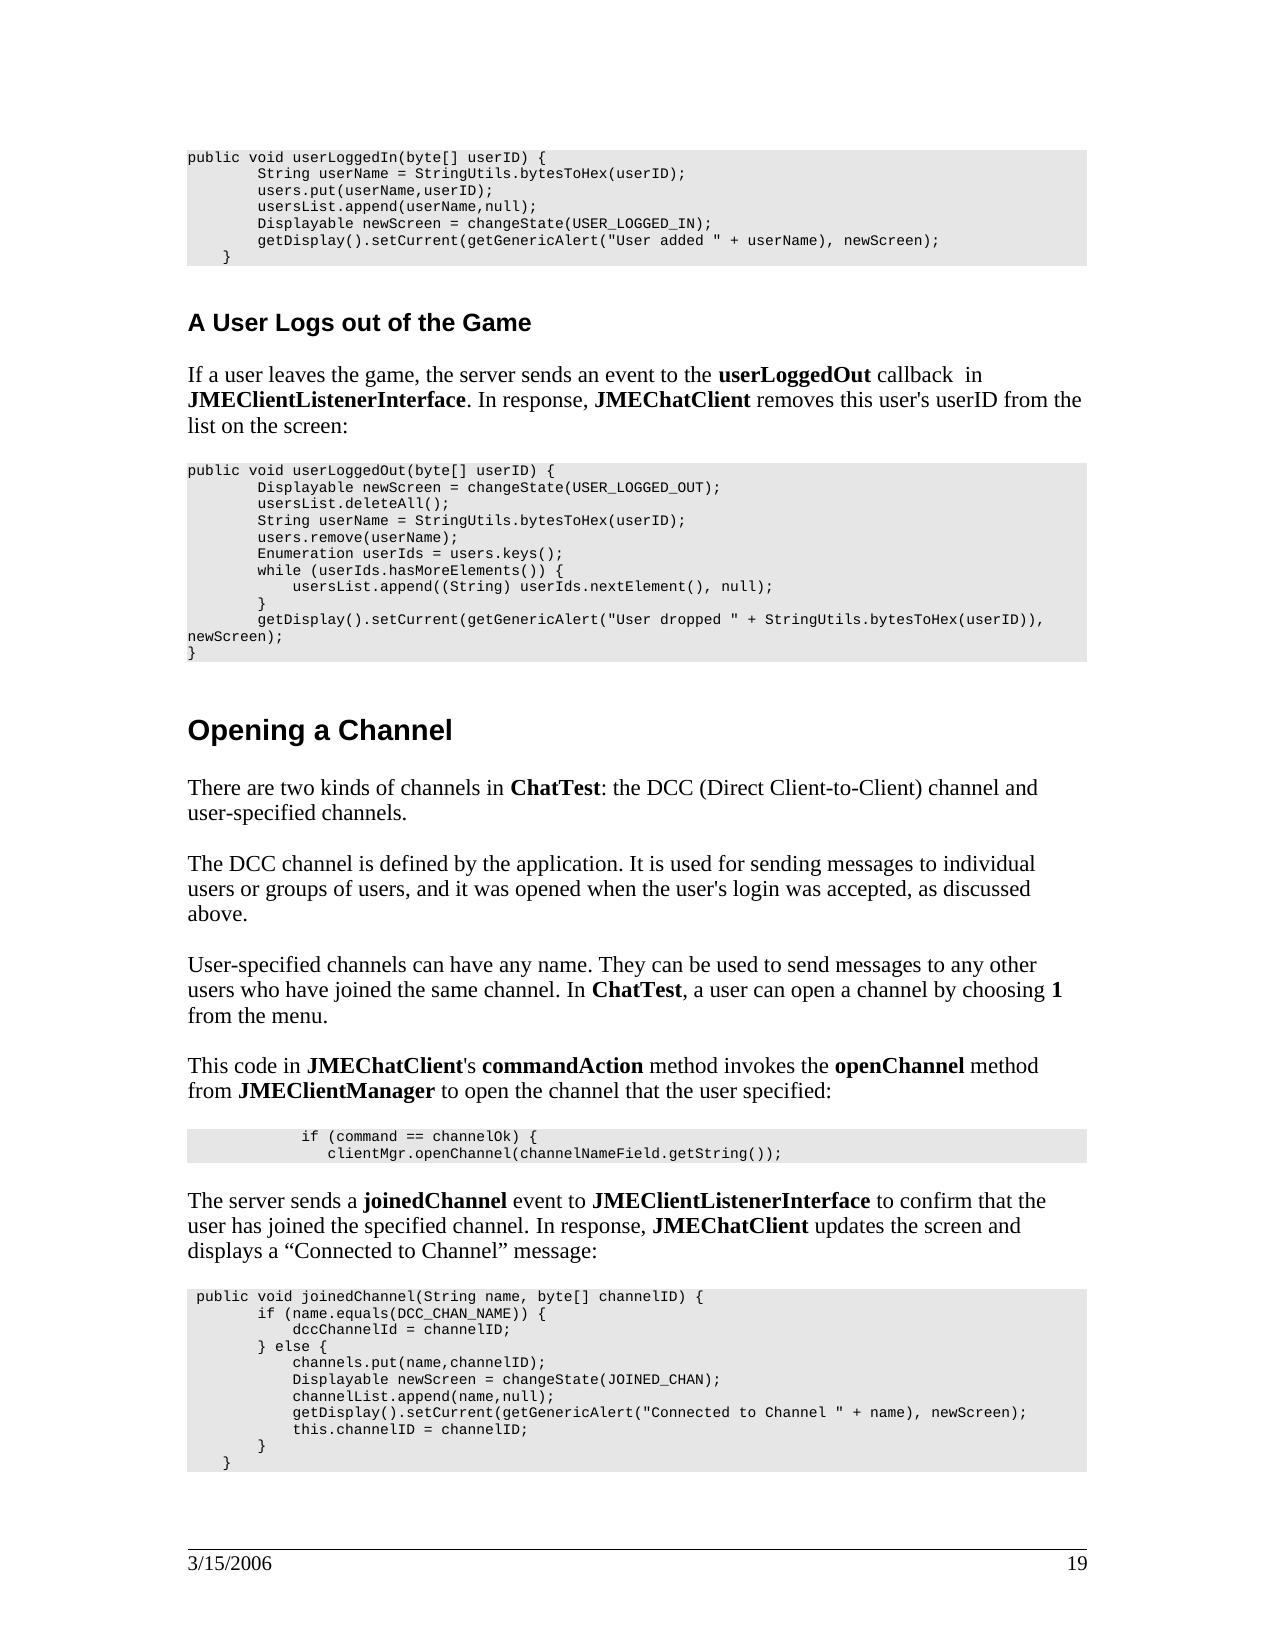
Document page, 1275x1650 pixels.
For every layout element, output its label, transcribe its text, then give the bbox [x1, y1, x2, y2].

text channelList.append(name,null); [187, 1389, 1087, 1405]
text while (userIds.hasMoreElements()) { [187, 563, 1087, 579]
text User-specified channels can have any name. They can be used to send messages to any other users who have joined the same channel. In ChatTest, a user can open a channel by choosing 1 from the menu. [187, 952, 1087, 1028]
text getDisplay().setCurrent(getGenericAlert("Connected to Channel " + name), newScreen); [187, 1405, 1087, 1422]
text Displayable newScreen = changeState(USER_LOGGED_OUT); [187, 480, 1087, 497]
text this.channelID = channelID; [187, 1422, 1087, 1438]
text } [187, 1455, 1087, 1472]
text There are two kinds of channels in ChatTest: the DCC (Direct Client-to-Client) channel and user-specified channels. [187, 775, 1087, 826]
text dccChannelId = channelID; [187, 1322, 1087, 1339]
text } [187, 1438, 1087, 1455]
text getDisplay().setCurrent(getGenericAlert("User added " + userName), newScreen); [187, 233, 1087, 249]
text public void userLoggedIn(byte[] userID) { [187, 150, 1087, 167]
text The server sends a joinedChannel event to JMEClientListenerInterface to confirm that the user has joined the specified channel. In response, JMEChatClient updates the screen and displays a “Connected to Channel” message: [187, 1188, 1087, 1264]
text if (command == channelOk) { [187, 1129, 1087, 1146]
text Enumeration userIds = users.keys(); [187, 546, 1087, 563]
text } [187, 596, 1087, 613]
text usersList.append(userName,null); [187, 200, 1087, 216]
text usersList.append((String) userIds.nextElement(), null); [187, 579, 1087, 596]
subtitle A User Logs out of the Game [187, 308, 1087, 337]
text This code in JMEChatClient's commandAction method invokes the openChannel method from JMEClientManager to open the channel that the user specified: [187, 1053, 1087, 1104]
text } [187, 249, 1087, 266]
text channels.put(name,channelID); [187, 1356, 1087, 1372]
text users.put(userName,userID); [187, 183, 1087, 200]
text if (name.equals(DCC_CHAN_NAME)) { [187, 1306, 1087, 1322]
text Displayable newScreen = changeState(JOINED_CHAN); [187, 1372, 1087, 1389]
text getDisplay().setCurrent(getGenericAlert("User dropped " + StringUtils.bytesToHex(userID)), newScreen); [187, 613, 1087, 646]
text } else { [187, 1339, 1087, 1356]
text users.remove(userName); [187, 530, 1087, 546]
text } [187, 646, 1087, 662]
subtitle Opening a Channel [187, 704, 1087, 750]
text String userName = StringUtils.bytesToHex(userID); [187, 167, 1087, 183]
text usersList.deleteAll(); [187, 497, 1087, 513]
text String userName = StringUtils.bytesToHex(userID); [187, 513, 1087, 530]
text If a user leaves the game, the server sends an event to the userLoggedOut callback in JMEClientListenerInterface. In response, JMEChatClient removes this user's userID from the list on the screen: [187, 362, 1087, 438]
text clientMgr.openChannel(channelNameField.getString()); [187, 1146, 1087, 1163]
text The DCC channel is defined by the application. It is used for sending messages to individual users or groups of users, and it was opened when the user's login was accepted, as discussed above. [187, 851, 1087, 927]
text public void joinedChannel(String name, byte[] channelID) { [187, 1289, 1087, 1306]
text Displayable newScreen = changeState(USER_LOGGED_IN); [187, 216, 1087, 233]
text public void userLoggedOut(byte[] userID) { [187, 463, 1087, 480]
